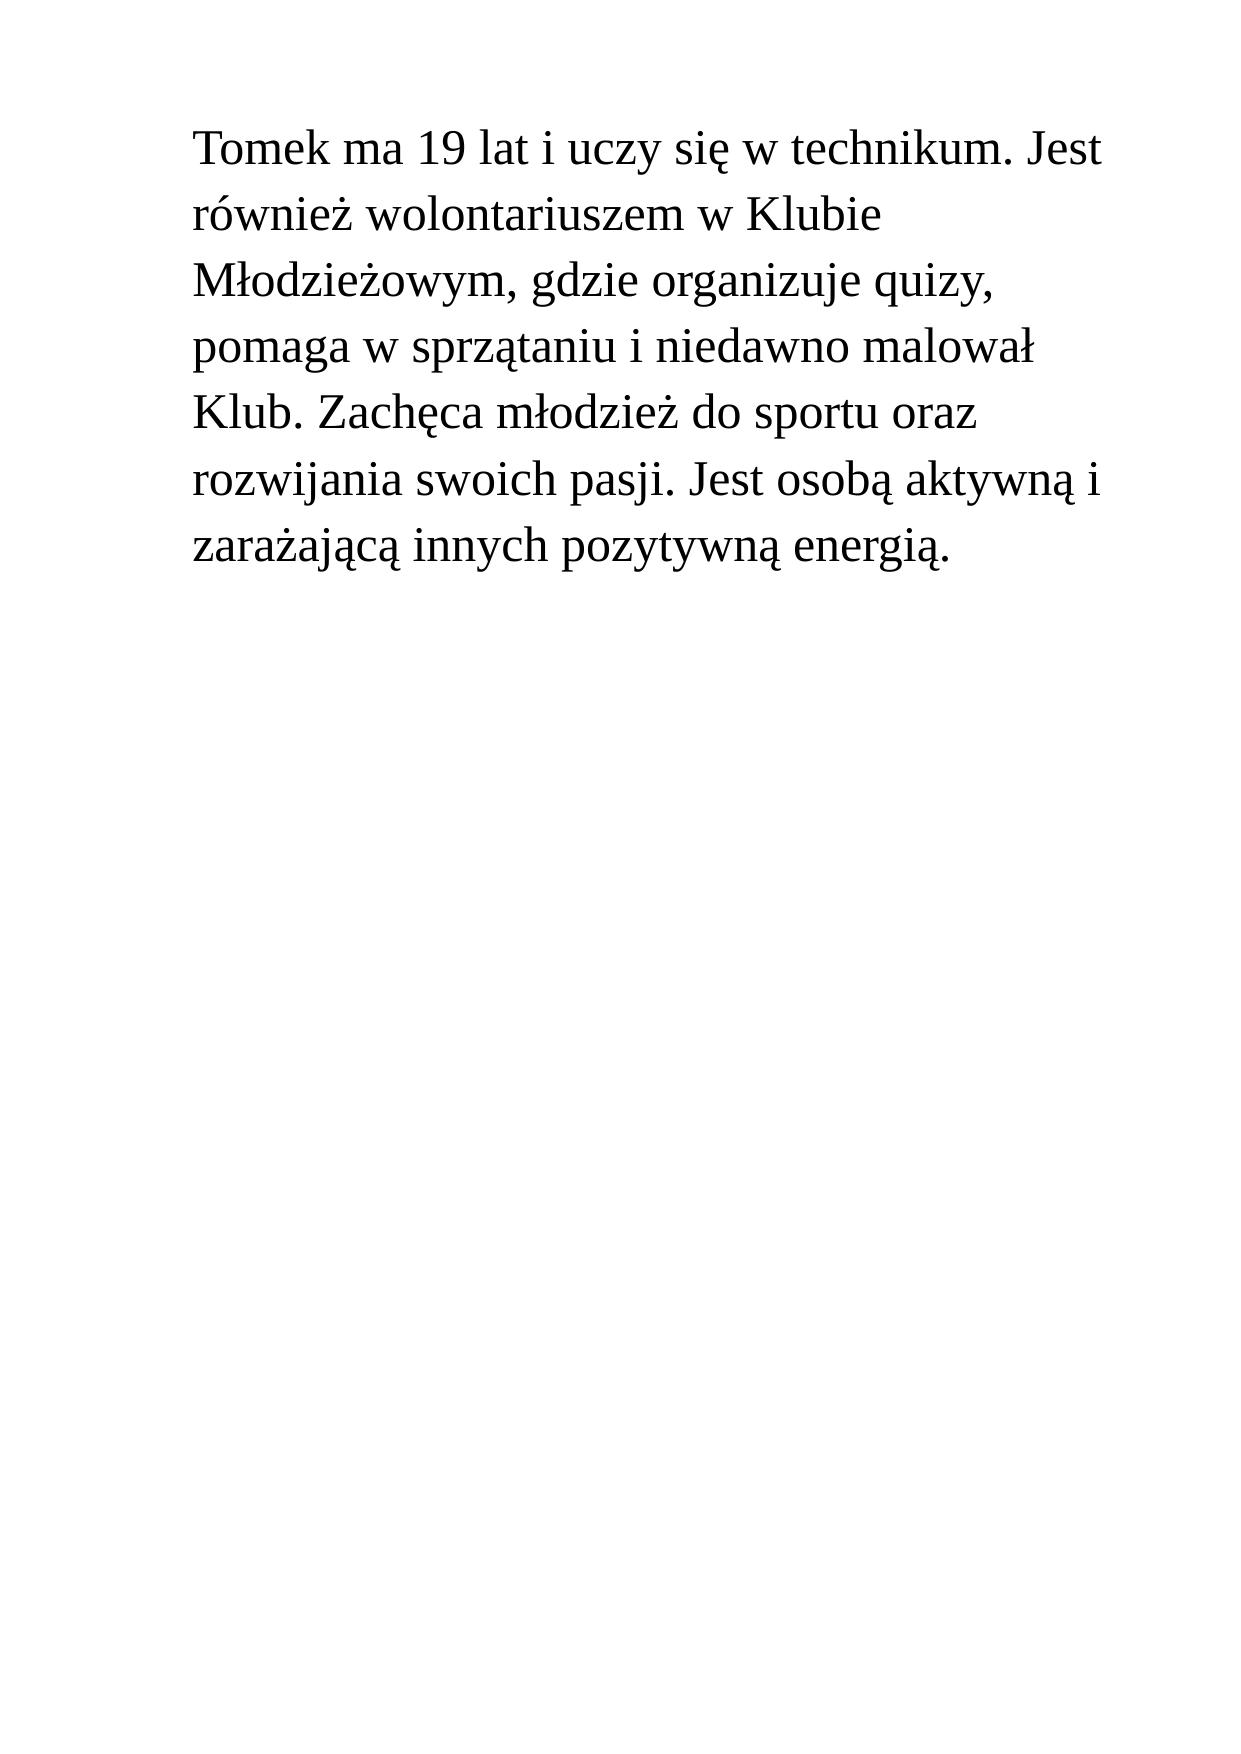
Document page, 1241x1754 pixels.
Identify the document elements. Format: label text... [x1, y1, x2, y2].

list Tomek ma 19 lat i uczy się w technikum. Jest również wolontariuszem w Klubie Młodzieżowym, gdzie organizuje quizy, pomaga w sprzątaniu i niedawno malował Klub. Zachęca młodzież do sportu oraz rozwijania swoich pasji. Jest osobą aktywną i zarażającą innych pozytywną energią. [162, 118, 1122, 638]
